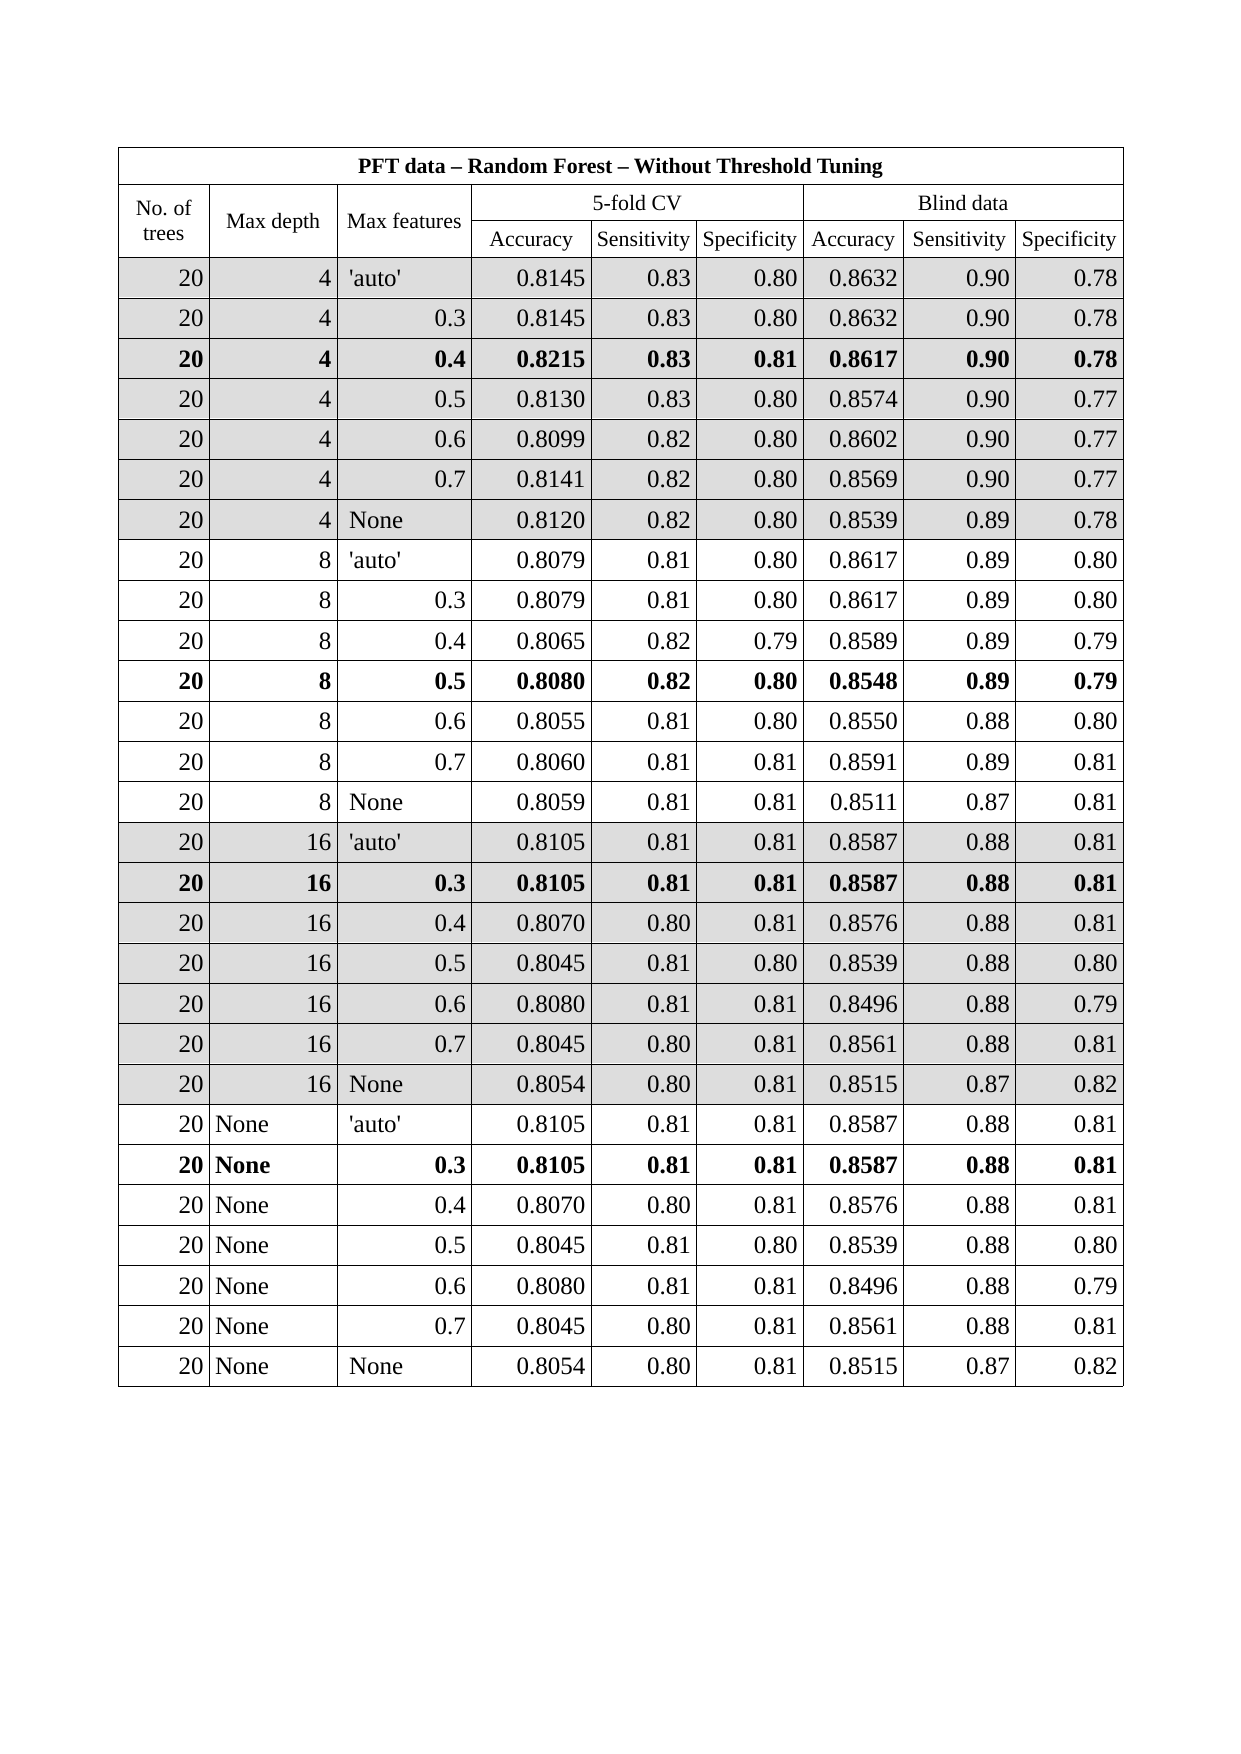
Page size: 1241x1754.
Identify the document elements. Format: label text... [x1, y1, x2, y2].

table_cell 0.8550 [804, 702, 903, 741]
table_cell 0.8574 [804, 379, 903, 418]
table_cell 0.6 [338, 702, 471, 741]
table_cell 0.82 [592, 661, 696, 701]
table_cell 0.90 [904, 460, 1015, 499]
table_cell 0.87 [904, 1065, 1015, 1104]
table_cell 0.8080 [472, 984, 591, 1023]
table_cell 0.8045 [472, 944, 591, 983]
table_cell 'auto' [338, 540, 471, 580]
table_cell 0.77 [1016, 460, 1123, 499]
table_cell 0.81 [1016, 1306, 1123, 1346]
table_cell None [210, 1145, 337, 1184]
table_cell 0.81 [592, 1226, 696, 1265]
table_cell 0.82 [592, 460, 696, 499]
table_cell 0.8080 [472, 1266, 591, 1305]
table_cell 20 [119, 984, 209, 1023]
table_cell 0.88 [904, 1226, 1015, 1265]
table_cell 0.8145 [472, 258, 591, 297]
table_cell Max depth [210, 185, 337, 257]
table_cell 0.8215 [472, 339, 591, 378]
table_cell 0.8617 [804, 581, 903, 620]
table_cell 0.8602 [804, 420, 903, 459]
table_cell 0.78 [1016, 299, 1123, 338]
table_cell 0.90 [904, 379, 1015, 418]
table_cell 0.83 [592, 258, 696, 297]
table_cell 0.8569 [804, 460, 903, 499]
table_cell 8 [210, 702, 337, 741]
table_cell No. of trees [119, 185, 209, 257]
table_cell 0.90 [904, 299, 1015, 338]
table_cell 0.8496 [804, 1266, 903, 1305]
table_cell 20 [119, 420, 209, 459]
table_cell 0.8054 [472, 1065, 591, 1104]
table_cell 0.8070 [472, 1185, 591, 1225]
table_cell 0.6 [338, 1266, 471, 1305]
table_cell 16 [210, 1065, 337, 1104]
table_cell None [210, 1105, 337, 1144]
table_cell 0.80 [1016, 540, 1123, 580]
table_cell 0.80 [697, 420, 803, 459]
table_cell 20 [119, 1185, 209, 1225]
table_header PFT data – Random Forest – Without Threshold Tuning [119, 148, 1123, 184]
table_cell None [338, 1347, 471, 1386]
table_cell 'auto' [338, 258, 471, 297]
table_cell 0.88 [904, 823, 1015, 862]
table_cell 0.81 [697, 863, 803, 902]
table_cell 0.81 [697, 1105, 803, 1144]
table_cell 0.80 [697, 258, 803, 297]
table_cell 4 [210, 460, 337, 499]
table_cell 0.8561 [804, 1306, 903, 1346]
table_cell 0.81 [697, 1306, 803, 1346]
table_cell 4 [210, 339, 337, 378]
table_cell None [210, 1266, 337, 1305]
table_cell 8 [210, 540, 337, 580]
table_cell 0.5 [338, 944, 471, 983]
table_cell Max features [338, 185, 471, 257]
table_cell Sensitivity [904, 221, 1015, 257]
table_cell 0.89 [904, 500, 1015, 539]
table_cell 0.89 [904, 661, 1015, 701]
table_cell 0.81 [1016, 903, 1123, 942]
table_cell 0.8080 [472, 661, 591, 701]
table_cell 0.81 [1016, 823, 1123, 862]
table_cell 20 [119, 702, 209, 741]
table_cell 0.88 [904, 1105, 1015, 1144]
table_cell 0.8587 [804, 823, 903, 862]
table_cell 0.8141 [472, 460, 591, 499]
table_cell 0.8059 [472, 782, 591, 822]
table_cell 0.81 [1016, 782, 1123, 822]
table_cell 0.3 [338, 581, 471, 620]
table_cell 0.82 [592, 621, 696, 660]
table_cell 0.81 [697, 903, 803, 942]
table_cell 0.5 [338, 1226, 471, 1265]
table_cell 0.82 [1016, 1065, 1123, 1104]
table_cell None [210, 1226, 337, 1265]
table_cell 0.88 [904, 702, 1015, 741]
table_cell 0.8496 [804, 984, 903, 1023]
table_cell 20 [119, 863, 209, 902]
table_cell 0.8539 [804, 500, 903, 539]
table_cell 20 [119, 782, 209, 822]
table_cell Blind data [804, 185, 1123, 220]
table_cell 0.8587 [804, 1105, 903, 1144]
table_cell 0.81 [592, 782, 696, 822]
table_cell 20 [119, 258, 209, 297]
table_cell 0.7 [338, 460, 471, 499]
table_cell 20 [119, 339, 209, 378]
table_cell 0.6 [338, 420, 471, 459]
table_cell 16 [210, 903, 337, 942]
table_cell 0.8099 [472, 420, 591, 459]
table_cell 0.81 [1016, 1105, 1123, 1144]
table_cell 0.80 [592, 1347, 696, 1386]
table_cell 0.5 [338, 379, 471, 418]
table_cell 0.80 [1016, 581, 1123, 620]
table_cell 0.4 [338, 621, 471, 660]
table_cell 0.80 [697, 500, 803, 539]
table_cell 0.8515 [804, 1065, 903, 1104]
table_cell 16 [210, 944, 337, 983]
table_cell 0.81 [592, 1266, 696, 1305]
table_cell 8 [210, 581, 337, 620]
table_cell 0.8587 [804, 863, 903, 902]
table_cell 20 [119, 540, 209, 580]
table_cell 0.78 [1016, 500, 1123, 539]
table_cell 0.83 [592, 379, 696, 418]
table_cell 0.81 [697, 1024, 803, 1063]
table_cell 0.8587 [804, 1145, 903, 1184]
table_cell 0.8105 [472, 1145, 591, 1184]
table_cell Specificity [1016, 221, 1123, 257]
table_cell Sensitivity [592, 221, 696, 257]
table_cell 20 [119, 581, 209, 620]
table_cell 0.81 [697, 1145, 803, 1184]
table_cell 0.80 [697, 581, 803, 620]
table_cell 0.78 [1016, 258, 1123, 297]
table_cell 0.89 [904, 581, 1015, 620]
table_cell 20 [119, 742, 209, 781]
table_cell 0.81 [592, 581, 696, 620]
table_cell 0.81 [592, 984, 696, 1023]
table_cell 0.88 [904, 1306, 1015, 1346]
table_cell 0.80 [697, 299, 803, 338]
table_cell 0.81 [697, 1065, 803, 1104]
table_cell 'auto' [338, 1105, 471, 1144]
table_cell 0.81 [697, 984, 803, 1023]
table_cell 0.8515 [804, 1347, 903, 1386]
table_cell 4 [210, 500, 337, 539]
table_cell 20 [119, 1226, 209, 1265]
table_cell 20 [119, 379, 209, 418]
table_cell 0.87 [904, 1347, 1015, 1386]
table_cell None [210, 1347, 337, 1386]
table_cell 20 [119, 903, 209, 942]
table_cell 0.89 [904, 621, 1015, 660]
table_cell 0.80 [592, 1306, 696, 1346]
table_cell 0.7 [338, 742, 471, 781]
table_cell 0.88 [904, 1024, 1015, 1063]
table_cell 0.88 [904, 903, 1015, 942]
table_cell 0.88 [904, 1266, 1015, 1305]
table_cell 0.77 [1016, 379, 1123, 418]
table_cell 0.77 [1016, 420, 1123, 459]
table_cell 0.3 [338, 863, 471, 902]
table_cell 5-fold CV [472, 185, 803, 220]
table_cell 8 [210, 661, 337, 701]
table_cell 'auto' [338, 823, 471, 862]
table_cell 0.81 [592, 742, 696, 781]
table_cell 0.80 [1016, 1226, 1123, 1265]
table_cell 0.88 [904, 1185, 1015, 1225]
table_cell 20 [119, 621, 209, 660]
table_cell 0.8539 [804, 1226, 903, 1265]
table_cell 0.82 [592, 500, 696, 539]
table_cell 0.7 [338, 1306, 471, 1346]
table_cell 20 [119, 1347, 209, 1386]
table_cell 16 [210, 984, 337, 1023]
table_cell 4 [210, 258, 337, 297]
table_cell None [338, 500, 471, 539]
table_cell 0.8045 [472, 1226, 591, 1265]
table_cell 0.4 [338, 1185, 471, 1225]
table_cell 0.81 [1016, 742, 1123, 781]
table_cell 0.79 [697, 621, 803, 660]
table_cell 0.8105 [472, 1105, 591, 1144]
table_cell 0.79 [1016, 984, 1123, 1023]
table_cell 0.79 [1016, 661, 1123, 701]
table_cell 0.81 [592, 702, 696, 741]
table_cell 0.80 [697, 661, 803, 701]
table_cell 0.78 [1016, 339, 1123, 378]
table_cell 4 [210, 420, 337, 459]
table_cell 0.83 [592, 299, 696, 338]
table_cell 0.8105 [472, 823, 591, 862]
table_cell None [338, 782, 471, 822]
table_cell 0.8632 [804, 258, 903, 297]
table_cell 0.80 [1016, 702, 1123, 741]
table_cell 4 [210, 379, 337, 418]
table_cell 0.8065 [472, 621, 591, 660]
table_cell 0.8145 [472, 299, 591, 338]
table_cell 0.8060 [472, 742, 591, 781]
table_cell 0.8576 [804, 903, 903, 942]
table_cell 0.8079 [472, 540, 591, 580]
table_cell 0.80 [697, 379, 803, 418]
table_cell 0.87 [904, 782, 1015, 822]
table_cell 0.8617 [804, 540, 903, 580]
table_cell 20 [119, 1105, 209, 1144]
table_cell 20 [119, 823, 209, 862]
table_cell 20 [119, 500, 209, 539]
table_cell 0.80 [697, 460, 803, 499]
table_cell 16 [210, 823, 337, 862]
table_cell 16 [210, 863, 337, 902]
table_cell 0.79 [1016, 621, 1123, 660]
table_cell 0.81 [1016, 1185, 1123, 1225]
table_cell 8 [210, 782, 337, 822]
table_cell 20 [119, 1306, 209, 1346]
table_cell 0.81 [697, 742, 803, 781]
table_cell 0.81 [697, 1347, 803, 1386]
table_cell 0.3 [338, 1145, 471, 1184]
table_cell 20 [119, 1266, 209, 1305]
table_cell 0.80 [1016, 944, 1123, 983]
table_cell 0.83 [592, 339, 696, 378]
table_cell 0.79 [1016, 1266, 1123, 1305]
table_cell 0.8120 [472, 500, 591, 539]
table_cell 0.8548 [804, 661, 903, 701]
table_cell 8 [210, 742, 337, 781]
table_cell 0.81 [697, 1185, 803, 1225]
table_cell 0.82 [592, 420, 696, 459]
table_cell 0.6 [338, 984, 471, 1023]
table_cell Specificity [697, 221, 803, 257]
table_cell None [338, 1065, 471, 1104]
table_cell 0.8079 [472, 581, 591, 620]
table_cell 0.81 [592, 823, 696, 862]
table_cell None [210, 1185, 337, 1225]
table_cell 0.8045 [472, 1306, 591, 1346]
table_cell 0.88 [904, 1145, 1015, 1184]
table_cell 0.89 [904, 540, 1015, 580]
table_cell 0.80 [697, 1226, 803, 1265]
table_cell 0.8591 [804, 742, 903, 781]
table_cell 0.8511 [804, 782, 903, 822]
table_cell 0.81 [697, 782, 803, 822]
table_cell Accuracy [804, 221, 903, 257]
table_cell 20 [119, 1065, 209, 1104]
table_cell 0.88 [904, 984, 1015, 1023]
table_cell 0.81 [592, 863, 696, 902]
table_cell None [210, 1306, 337, 1346]
table_cell 0.88 [904, 944, 1015, 983]
table_cell 0.90 [904, 339, 1015, 378]
table_cell 0.8589 [804, 621, 903, 660]
table_cell 0.81 [592, 944, 696, 983]
table_cell 0.81 [592, 1145, 696, 1184]
table_cell 0.80 [697, 702, 803, 741]
table_cell 0.8617 [804, 339, 903, 378]
table_cell 0.80 [697, 540, 803, 580]
table_cell 20 [119, 1024, 209, 1063]
table_cell 8 [210, 621, 337, 660]
table_cell 20 [119, 460, 209, 499]
table_cell 20 [119, 661, 209, 701]
table_cell 0.3 [338, 299, 471, 338]
table_cell 0.80 [592, 903, 696, 942]
table_cell 0.81 [592, 540, 696, 580]
table_cell 0.80 [592, 1185, 696, 1225]
table_cell 0.8632 [804, 299, 903, 338]
table_cell 0.8576 [804, 1185, 903, 1225]
table_cell 0.82 [1016, 1347, 1123, 1386]
table_cell 20 [119, 1145, 209, 1184]
table_cell 0.90 [904, 420, 1015, 459]
table_cell 0.90 [904, 258, 1015, 297]
table_cell 0.8054 [472, 1347, 591, 1386]
table_cell 4 [210, 299, 337, 338]
table_cell Accuracy [472, 221, 591, 257]
table_cell 0.4 [338, 903, 471, 942]
table_cell 0.8055 [472, 702, 591, 741]
table_cell 0.4 [338, 339, 471, 378]
table_cell 0.81 [1016, 1024, 1123, 1063]
table_cell 0.80 [697, 944, 803, 983]
table_cell 0.81 [697, 823, 803, 862]
table_cell 0.89 [904, 742, 1015, 781]
table_cell 0.81 [697, 1266, 803, 1305]
table_cell 0.8070 [472, 903, 591, 942]
table_cell 0.8105 [472, 863, 591, 902]
table_cell 0.5 [338, 661, 471, 701]
table_cell 16 [210, 1024, 337, 1063]
table_cell 0.81 [1016, 863, 1123, 902]
table_cell 0.81 [1016, 1145, 1123, 1184]
table_cell 0.8539 [804, 944, 903, 983]
table_cell 0.8130 [472, 379, 591, 418]
table_cell 0.80 [592, 1065, 696, 1104]
table_cell 20 [119, 299, 209, 338]
table_cell 20 [119, 944, 209, 983]
table_cell 0.7 [338, 1024, 471, 1063]
table_cell 0.80 [592, 1024, 696, 1063]
table_cell 0.8561 [804, 1024, 903, 1063]
table_cell 0.81 [697, 339, 803, 378]
table_cell 0.88 [904, 863, 1015, 902]
table_cell 0.81 [592, 1105, 696, 1144]
table_cell 0.8045 [472, 1024, 591, 1063]
